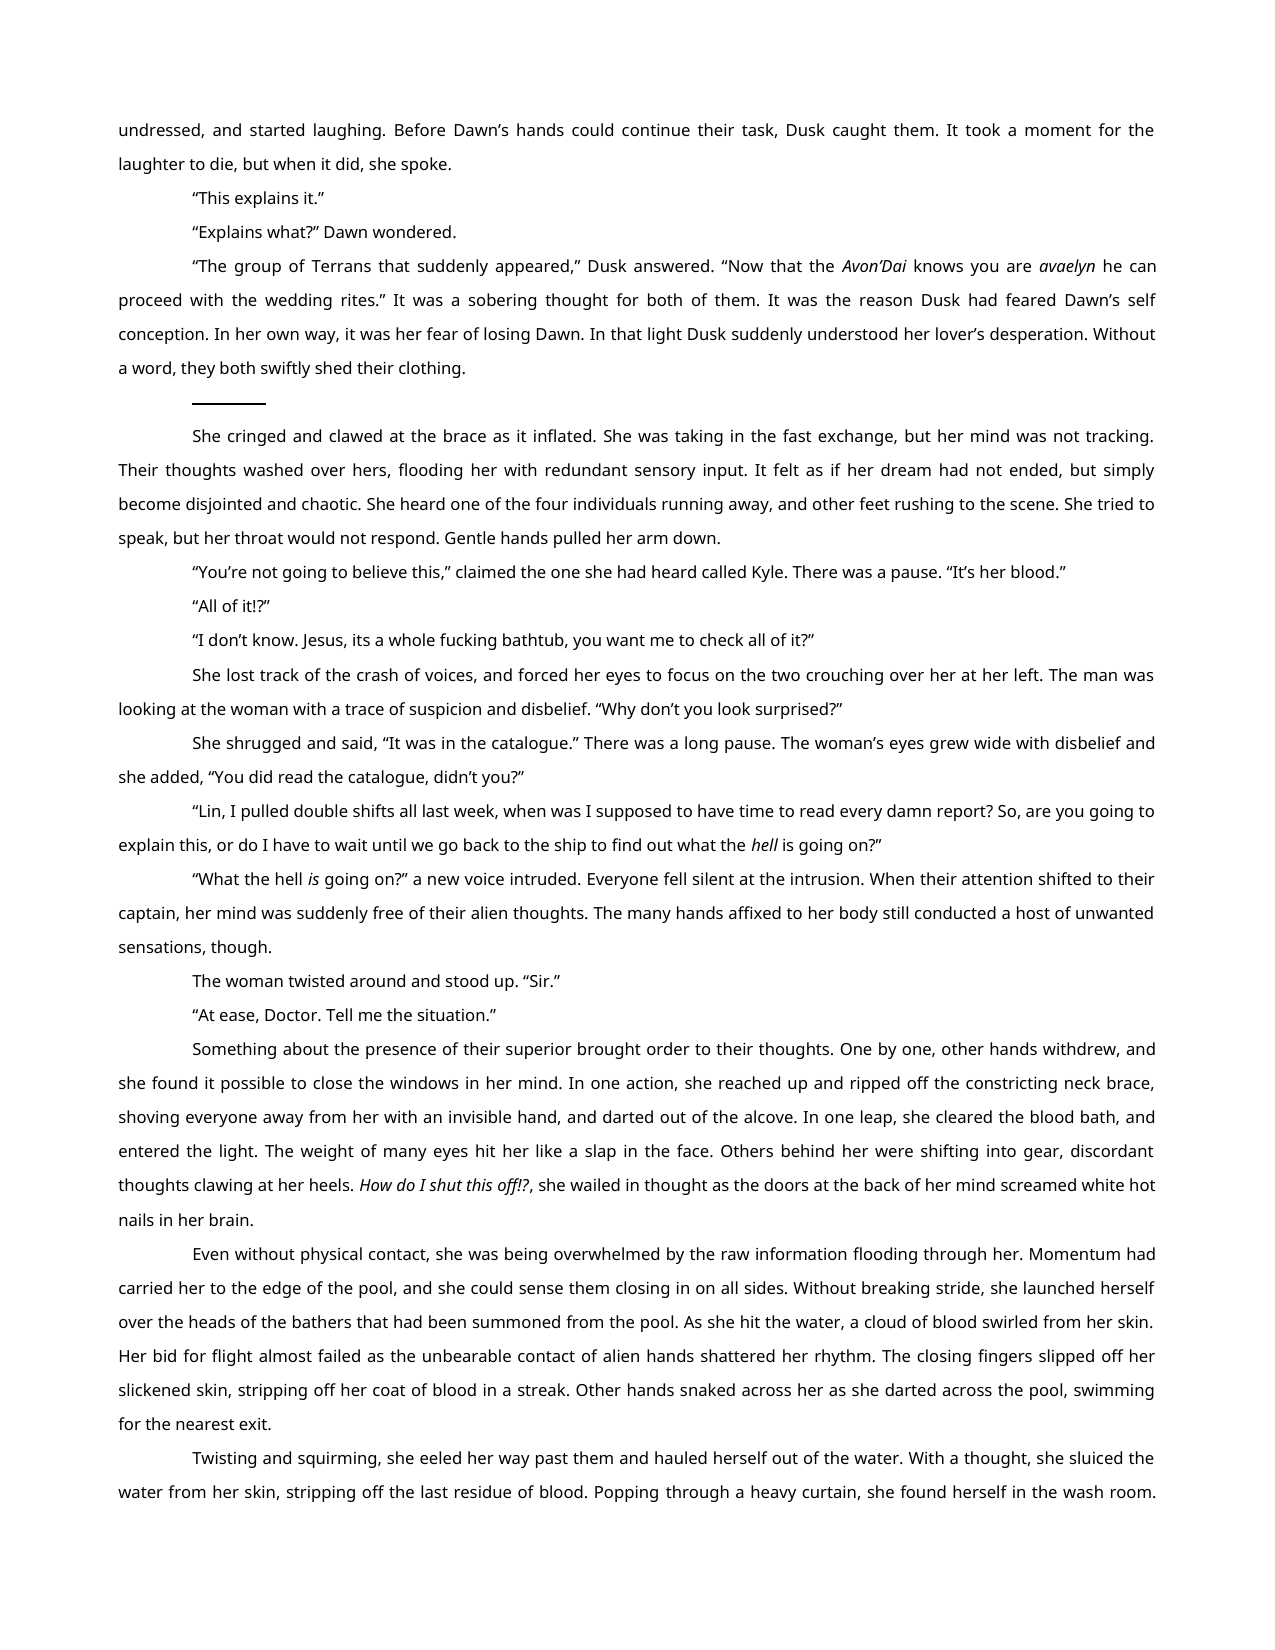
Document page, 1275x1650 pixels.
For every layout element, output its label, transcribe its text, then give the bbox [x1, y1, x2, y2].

text “Lin, I pulled double shifts all last week, when was I supposed to have time to read every damn report? So, are you going to explain this, or do I have to wait until we go back to the ship to find out what the hell is going on?” [118, 799, 1157, 856]
text “This explains it.” [118, 186, 1157, 209]
text She shrugged and said, “It was in the catalogue.” There was a long pause. The woman’s eyes grew wide with disbelief and she added, “You did read the catalogue, didn’t you?” [118, 731, 1157, 788]
text She cringed and clawed at the brace as it inflated. She was taking in the fast exchange, but her mind was not tracking. Their thoughts washed over hers, flooding her with redundant sensory input. It felt as if her dream had not ended, but simply become disjointed and chaotic. She heard one of the four individuals running away, and other feet rushing to the scene. She tried to speak, but her throat would not respond. Gentle hands pulled her arm down. [118, 425, 1157, 549]
text “I don’t know. Jesus, its a whole fucking bathtub, you want me to check all of it?” [118, 629, 1157, 652]
text The woman twisted around and stood up. “Sir.” [118, 970, 1157, 992]
text She lost track of the crash of voices, and forced her eyes to focus on the two crouching over her at her left. The man was looking at the woman with a trace of suspicion and disbelief. “Why don’t you look surprised?” [118, 663, 1157, 720]
text Something about the presence of their superior brought order to their thoughts. One by one, other hands withdrew, and she found it possible to close the windows in her mind. In one action, she reached up and ripped off the constricting neck brace, shoving everyone away from her with an invisible hand, and darted out of the alcove. In one leap, she cleared the blood bath, and entered the light. The weight of many eyes hit her like a slap in the face. Others behind her were shifting into gear, discordant thoughts clawing at her heels. How do I shut this off!?, she wailed in thought as the doors at the back of her mind screamed white hot nails in her brain. [118, 1038, 1157, 1231]
text “You’re not going to believe this,” claimed the one she had heard called Kyle. There was a pause. “It’s her blood.” [118, 561, 1157, 584]
text Even without physical contact, she was being overwhelmed by the raw information flooding through her. Momentum had carried her to the edge of the pool, and she could sense them closing in on all sides. Without breaking stride, she launched herself over the heads of the bathers that had been summoned from the pool. As she hit the water, a cloud of blood swirled from her skin. Her bid for flight almost failed as the unbearable contact of alien hands shattered her rhythm. The closing fingers slipped off her slickened skin, stripping off her coat of blood in a streak. Other hands snaked across her as she darted across the pool, swimming for the nearest exit. [118, 1242, 1157, 1435]
text “All of it!?” [118, 595, 1157, 618]
text Twisting and squirming, she eeled her way past them and hauled herself out of the water. With a thought, she sluiced the water from her skin, stripping off the last residue of blood. Popping through a heavy curtain, she found herself in the wash room. [118, 1447, 1157, 1503]
text “The group of Terrans that suddenly appeared,” Dusk answered. “Now that the Avon’Dai knows you are avaelyn he can proceed with the wedding rites.” It was a sobering thought for both of them. It was the reason Dusk had feared Dawn’s self conception. In her own way, it was her fear of losing Dawn. In that light Dusk suddenly understood her lover’s desperation. Without a word, they both swiftly shed their clothing. [118, 254, 1157, 379]
text “What the hell is going on?” a new voice intruded. Everyone fell silent at the intrusion. When their attention shifted to their captain, her mind was suddenly free of their alien thoughts. The many hands affixed to her body still conducted a host of unwanted sensations, though. [118, 867, 1157, 958]
text undressed, and started laughing. Before Dawn’s hands could continue their task, Dusk caught them. It took a moment for the laughter to die, but when it did, she spoke. [118, 118, 1157, 175]
text “Explains what?” Dawn wondered. [118, 220, 1157, 243]
text “At ease, Doctor. Tell me the situation.” [118, 1004, 1157, 1026]
